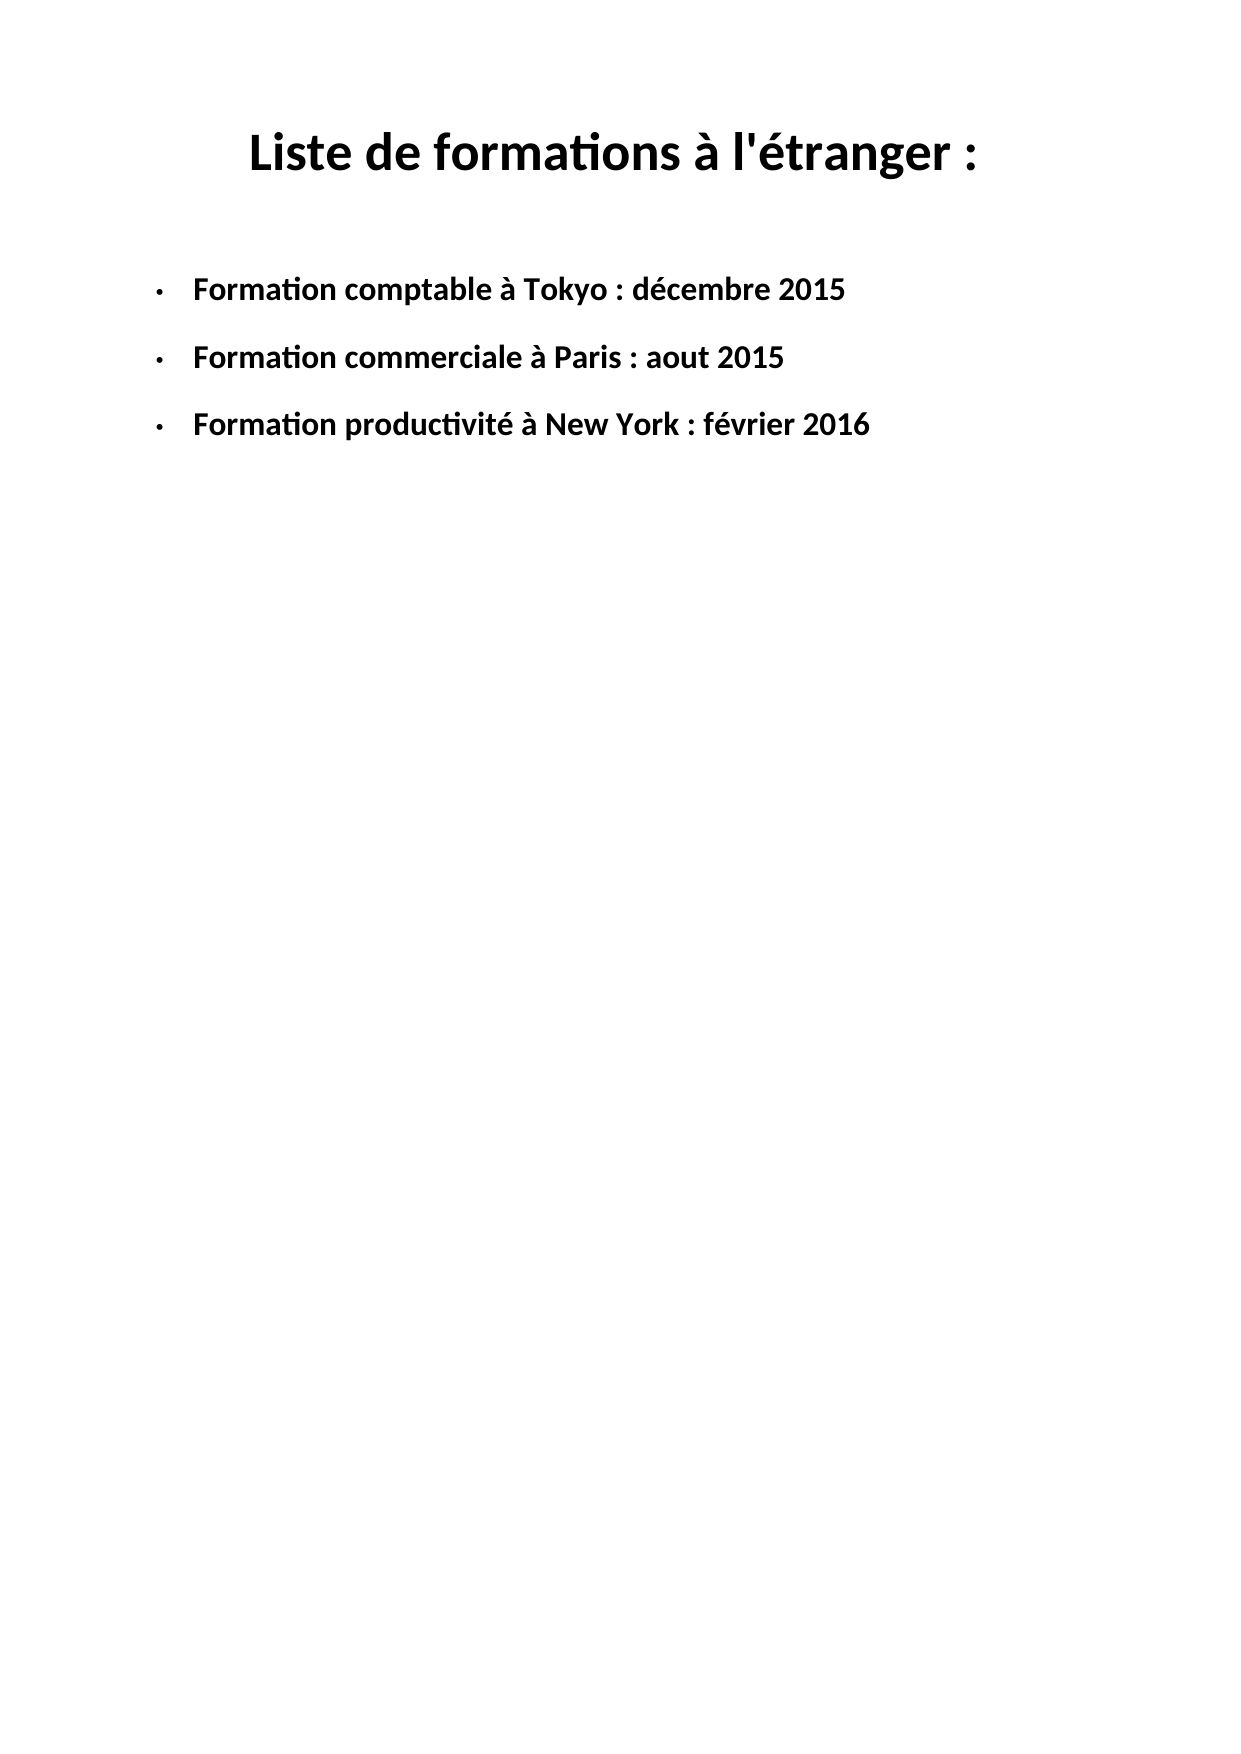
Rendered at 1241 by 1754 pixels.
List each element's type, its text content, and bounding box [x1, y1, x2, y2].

list Formation comptable à Tokyo : décembre 2015 [156, 268, 1122, 309]
text Liste de formations à l'étranger : [118, 118, 1122, 184]
list Formation productivité à New York : février 2016 [156, 403, 1122, 444]
list Formation commerciale à Paris : aout 2015 [156, 336, 1122, 376]
